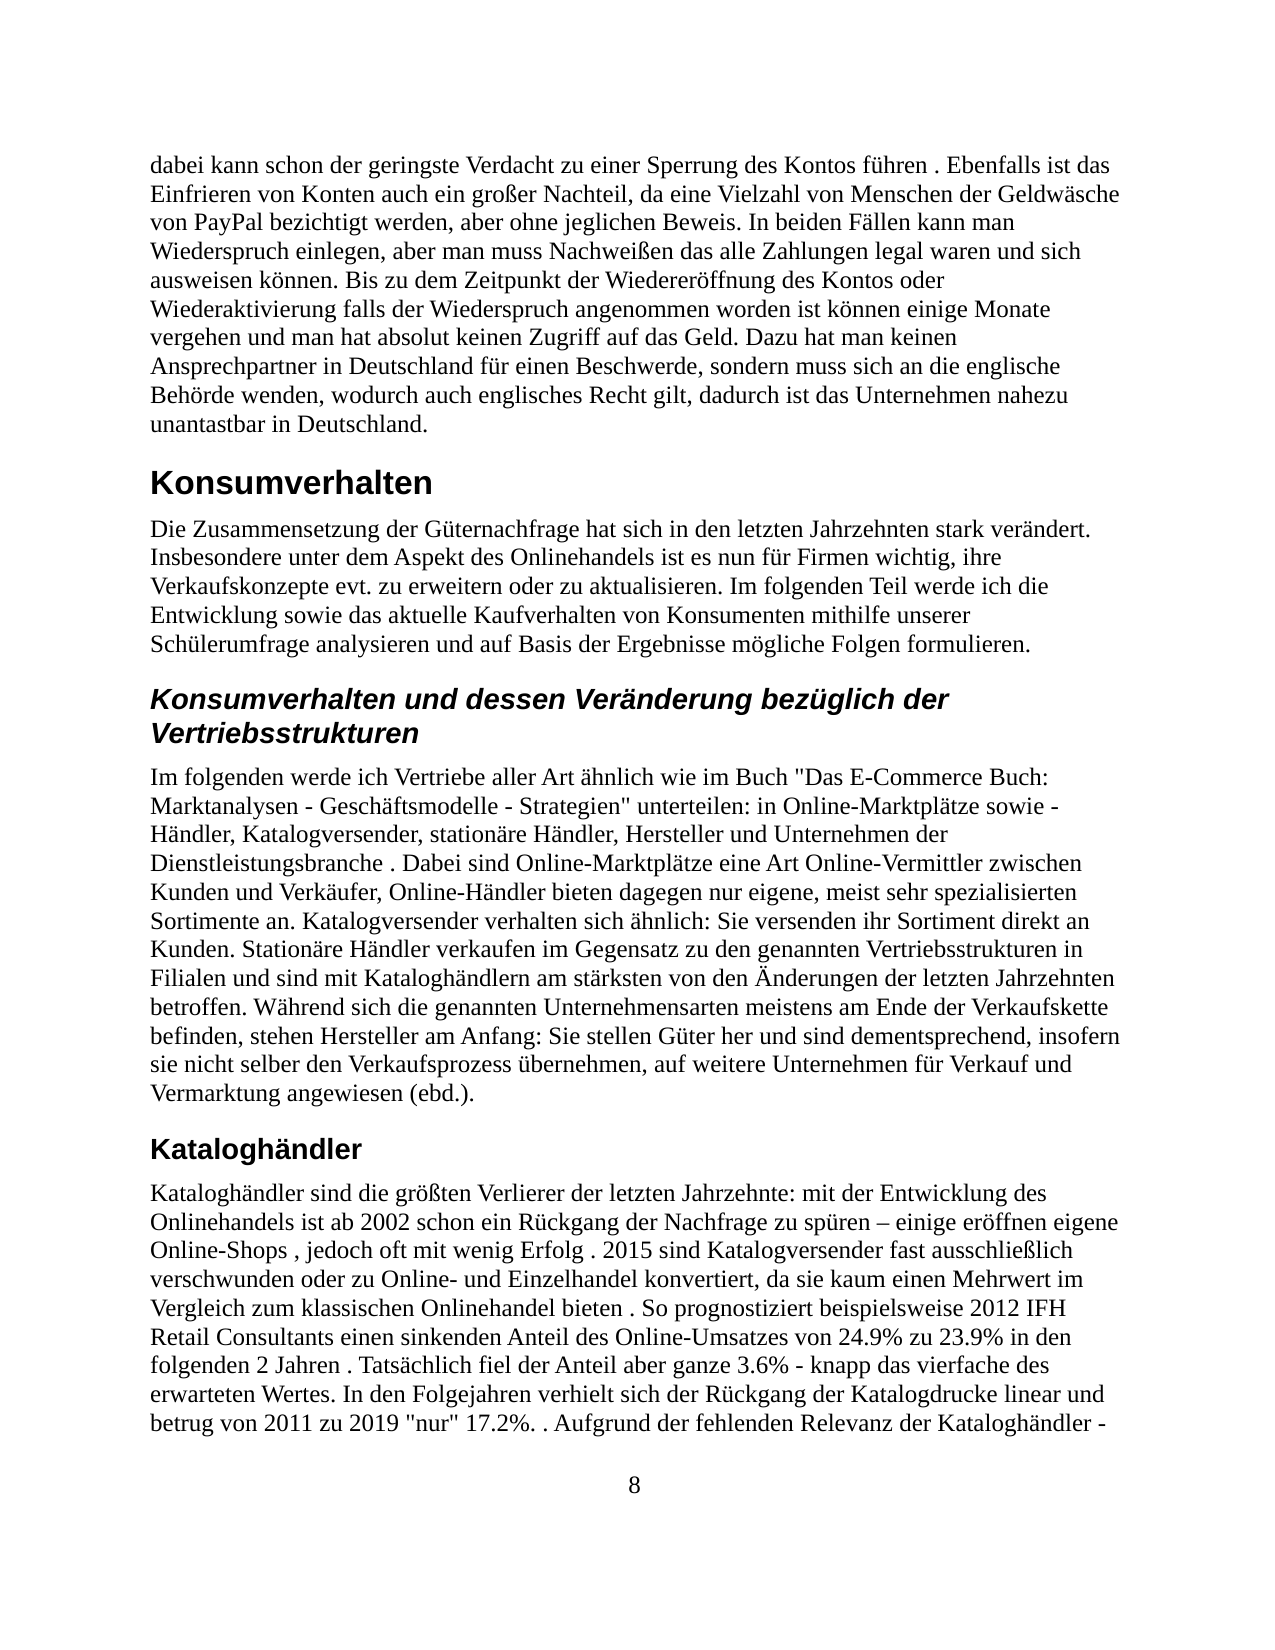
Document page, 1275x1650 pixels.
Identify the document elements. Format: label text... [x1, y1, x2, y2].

subtitle Konsumverhalten [150, 462, 1125, 501]
subtitle Konsumverhalten und dessen Veränderung bezüglich der Vertriebsstrukturen [150, 682, 1125, 749]
text dabei kann schon der geringste Verdacht zu einer Sperrung des Kontos führen . Ebenfalls ist das Einfrieren von Konten auch ein großer Nachteil, da eine Vielzahl von Menschen der Geldwäsche von PayPal bezichtigt werden, aber ohne jeglichen Beweis. In beiden Fällen kann man Wiederspruch einlegen, aber man muss Nachweißen das alle Zahlungen legal waren und sich ausweisen können. Bis zu dem Zeitpunkt der Wiedereröffnung des Kontos oder Wiederaktivierung falls der Wiederspruch angenommen worden ist können einige Monate vergehen und man hat absolut keinen Zugriff auf das Geld. Dazu hat man keinen Ansprechpartner in Deutschland für einen Beschwerde, sondern muss sich an die englische Behörde wenden, wodurch auch englisches Recht gilt, dadurch ist das Unternehmen nahezu unantastbar in Deutschland. [150, 150, 1125, 437]
text Kataloghändler sind die größten Verlierer der letzten Jahrzehnte: mit der Entwicklung des Onlinehandels ist ab 2002 schon ein Rückgang der Nachfrage zu spüren – einige eröffnen eigene Online-Shops , jedoch oft mit wenig Erfolg . 2015 sind Katalogversender fast ausschließlich verschwunden oder zu Online- und Einzelhandel konvertiert, da sie kaum einen Mehrwert im Vergleich zum klassischen Onlinehandel bieten . So prognostiziert beispielsweise 2012 IFH Retail Consultants einen sinkenden Anteil des Online-Umsatzes von 24.9% zu 23.9% in den folgenden 2 Jahren . Tatsächlich fiel der Anteil aber ganze 3.6% - knapp das vierfache des erwarteten Wertes. In den Folgejahren verhielt sich der Rückgang der Katalogdrucke linear und betrug von 2011 zu 2019 "nur" 17.2%. . Aufgrund der fehlenden Relevanz der Kataloghändler [150, 1178, 1125, 1437]
subtitle Kataloghändler [150, 1132, 1125, 1166]
text Die Zusammensetzung der Güternachfrage hat sich in den letzten Jahrzehnten stark verändert. Insbesondere unter dem Aspekt des Onlinehandels ist es nun für Firmen wichtig, ihre Verkaufskonzepte evt. zu erweitern oder zu aktualisieren. Im folgenden Teil werde ich die Entwicklung sowie das aktuelle Kaufverhalten von Konsumenten mithilfe unserer Schülerumfrage analysieren und auf Basis der Ergebnisse mögliche Folgen formulieren. [150, 514, 1125, 657]
text Im folgenden werde ich Vertriebe aller Art ähnlich wie im Buch "Das E-Commerce Buch: Marktanalysen - Geschäftsmodelle - Strategien" unterteilen: in Online-Marktplätze sowie -Händler, Katalogversender, stationäre Händler, Hersteller und Unternehmen der Dienstleistungsbranche . Dabei sind Online-Marktplätze eine Art Online-Vermittler zwischen Kunden und Verkäufer, Online-Händler bieten dagegen nur eigene, meist sehr spezialisierten Sortimente an. Katalogversender verhalten sich ähnlich: Sie versenden ihr Sortiment direkt an Kunden. Stationäre Händler verkaufen im Gegensatz zu den genannten Vertriebsstrukturen in Filialen und sind mit Kataloghändlern am stärksten von den Änderungen der letzten Jahrzehnten betroffen. Während sich die genannten Unternehmensarten meistens am Ende der Verkaufskette befinden, stehen Hersteller am Anfang: Sie stellen Güter her und sind dementsprechend, insofern sie nicht selber den Verkaufsprozess übernehmen, auf weitere Unternehmen für Verkauf und Vermarktung angewiesen (ebd.). [150, 762, 1125, 1107]
